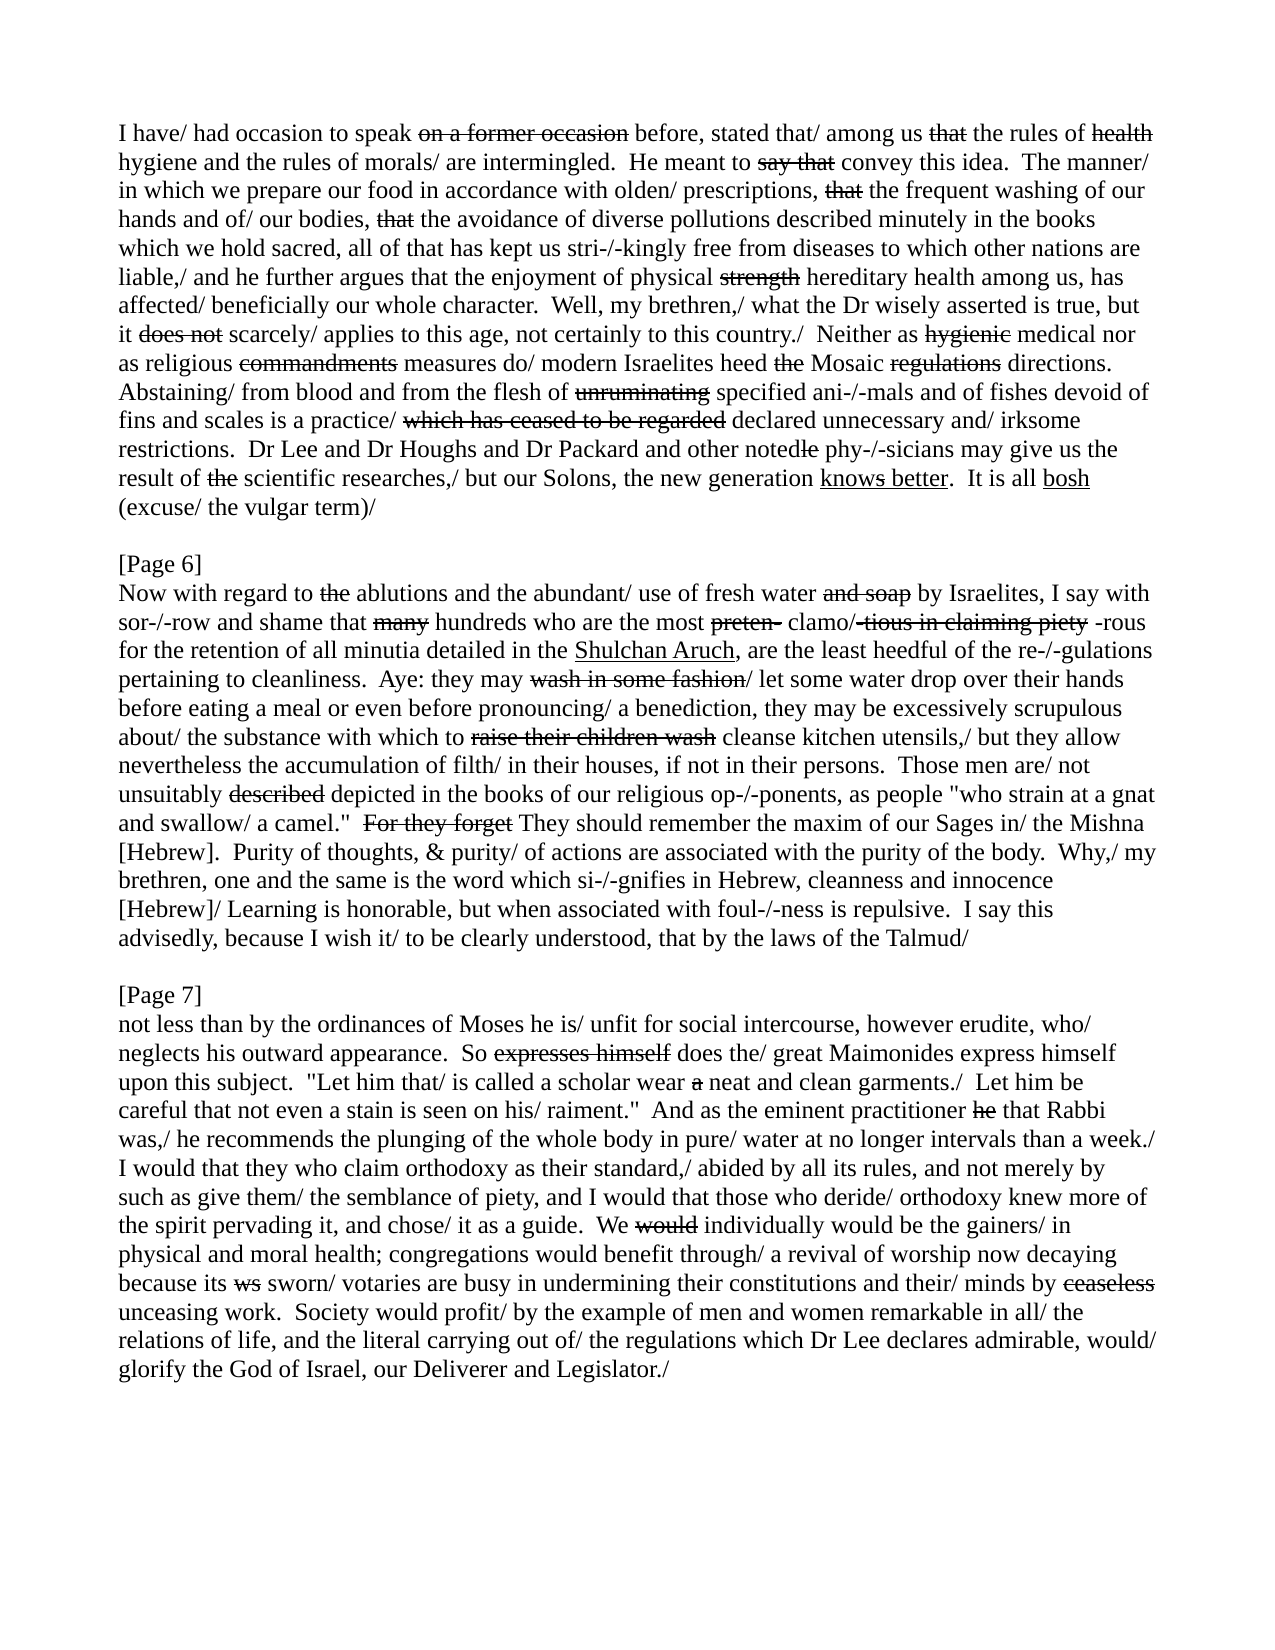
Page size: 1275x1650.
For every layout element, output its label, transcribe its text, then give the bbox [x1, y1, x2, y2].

text not less than by the ordinances of Moses he is/ unfit for social intercourse, however erudite, who/ neglects his outward appearance. So expresses himself does the/ great Maimonides express himself upon this subject. "Let him that/ is called a scholar wear a neat and clean garments./ Let him be careful that not even a stain is seen on his/ raiment." And as the eminent practitioner he that Rabbi was,/ he recommends the plunging of the whole body in pure/ water at no longer intervals than a week./ [118, 1009, 1157, 1153]
text [Page 7] [118, 981, 1157, 1009]
text Now with regard to the ablutions and the abundant/ use of fresh water and soap by Israelites, I say with sor-/-row and shame that many hundreds who are the most preten- clamo/-tious in claiming piety -rous for the retention of all minutia detailed in the Shulchan Aruch, are the least heedful of the re-/-gulations pertaining to cleanliness. Aye: they may wash in some fashion/ let some water drop over their hands before eating a meal or even before pronouncing/ a benediction, they may be excessively scrupulous about/ the substance with which to raise their children wash cleanse kitchen utensils,/ but they allow nevertheless the accumulation of filth/ in their houses, if not in their persons. Those men are/ not unsuitably described depicted in the books of our religious op-/-ponents, as people "who strain at a gnat and swallow/ a camel." For they forget They should remember the maxim of our Sages in/ the Mishna [Hebrew]. Purity of thoughts, & purity/ of actions are associated with the purity of the body. Why,/ my brethren, one and the same is the word which si-/-gnifies in Hebrew, cleanness and innocence [Hebrew]/ Learning is honorable, but when associated with foul-/-ness is repulsive. I say this advisedly, because I wish it/ to be clearly understood, that by the laws of the Talmud/ [118, 578, 1157, 952]
text I would that they who claim orthodoxy as their standard,/ abided by all its rules, and not merely by such as give them/ the semblance of piety, and I would that those who deride/ orthodoxy knew more of the spirit pervading it, and chose/ it as a guide. We would individually would be the gainers/ in physical and moral health; congregations would benefit through/ a revival of worship now decaying because its ws sworn/ votaries are busy in undermining their constitutions and their/ minds by ceaseless unceasing work. Society would profit/ by the example of men and women remarkable in all/ the relations of life, and the literal carrying out of/ the regulations which Dr Lee declares admirable, would/ glorify the God of Israel, our Deliverer and Legislator./ [118, 1153, 1157, 1383]
text [Page 6] [118, 549, 1157, 578]
text I have/ had occasion to speak on a former occasion before, stated that/ among us that the rules of health hygiene and the rules of morals/ are intermingled. He meant to say that convey this idea. The manner/ in which we prepare our food in accordance with olden/ prescriptions, that the frequent washing of our hands and of/ our bodies, that the avoidance of diverse pollutions described minutely in the books which we hold sacred, all of that has kept us stri-/-kingly free from diseases to which other nations are liable,/ and he further argues that the enjoyment of physical strength hereditary health among us, has affected/ beneficially our whole character. Well, my brethren,/ what the Dr wisely asserted is true, but it does not scarcely/ applies to this age, not certainly to this country./ Neither as hygienic medical nor as religious commandments measures do/ modern Israelites heed the Mosaic regulations directions. Abstaining/ from blood and from the flesh of unruminating specified ani-/-mals and of fishes devoid of fins and scales is a practice/ which has ceased to be regarded declared unnecessary and/ irksome restrictions. Dr Lee and Dr Houghs and Dr Packard and other notedle phy-/-sicians may give us the result of the scientific researches,/ but our Solons, the new generation knows better. It is all bosh (excuse/ the vulgar term)/ [118, 118, 1157, 521]
